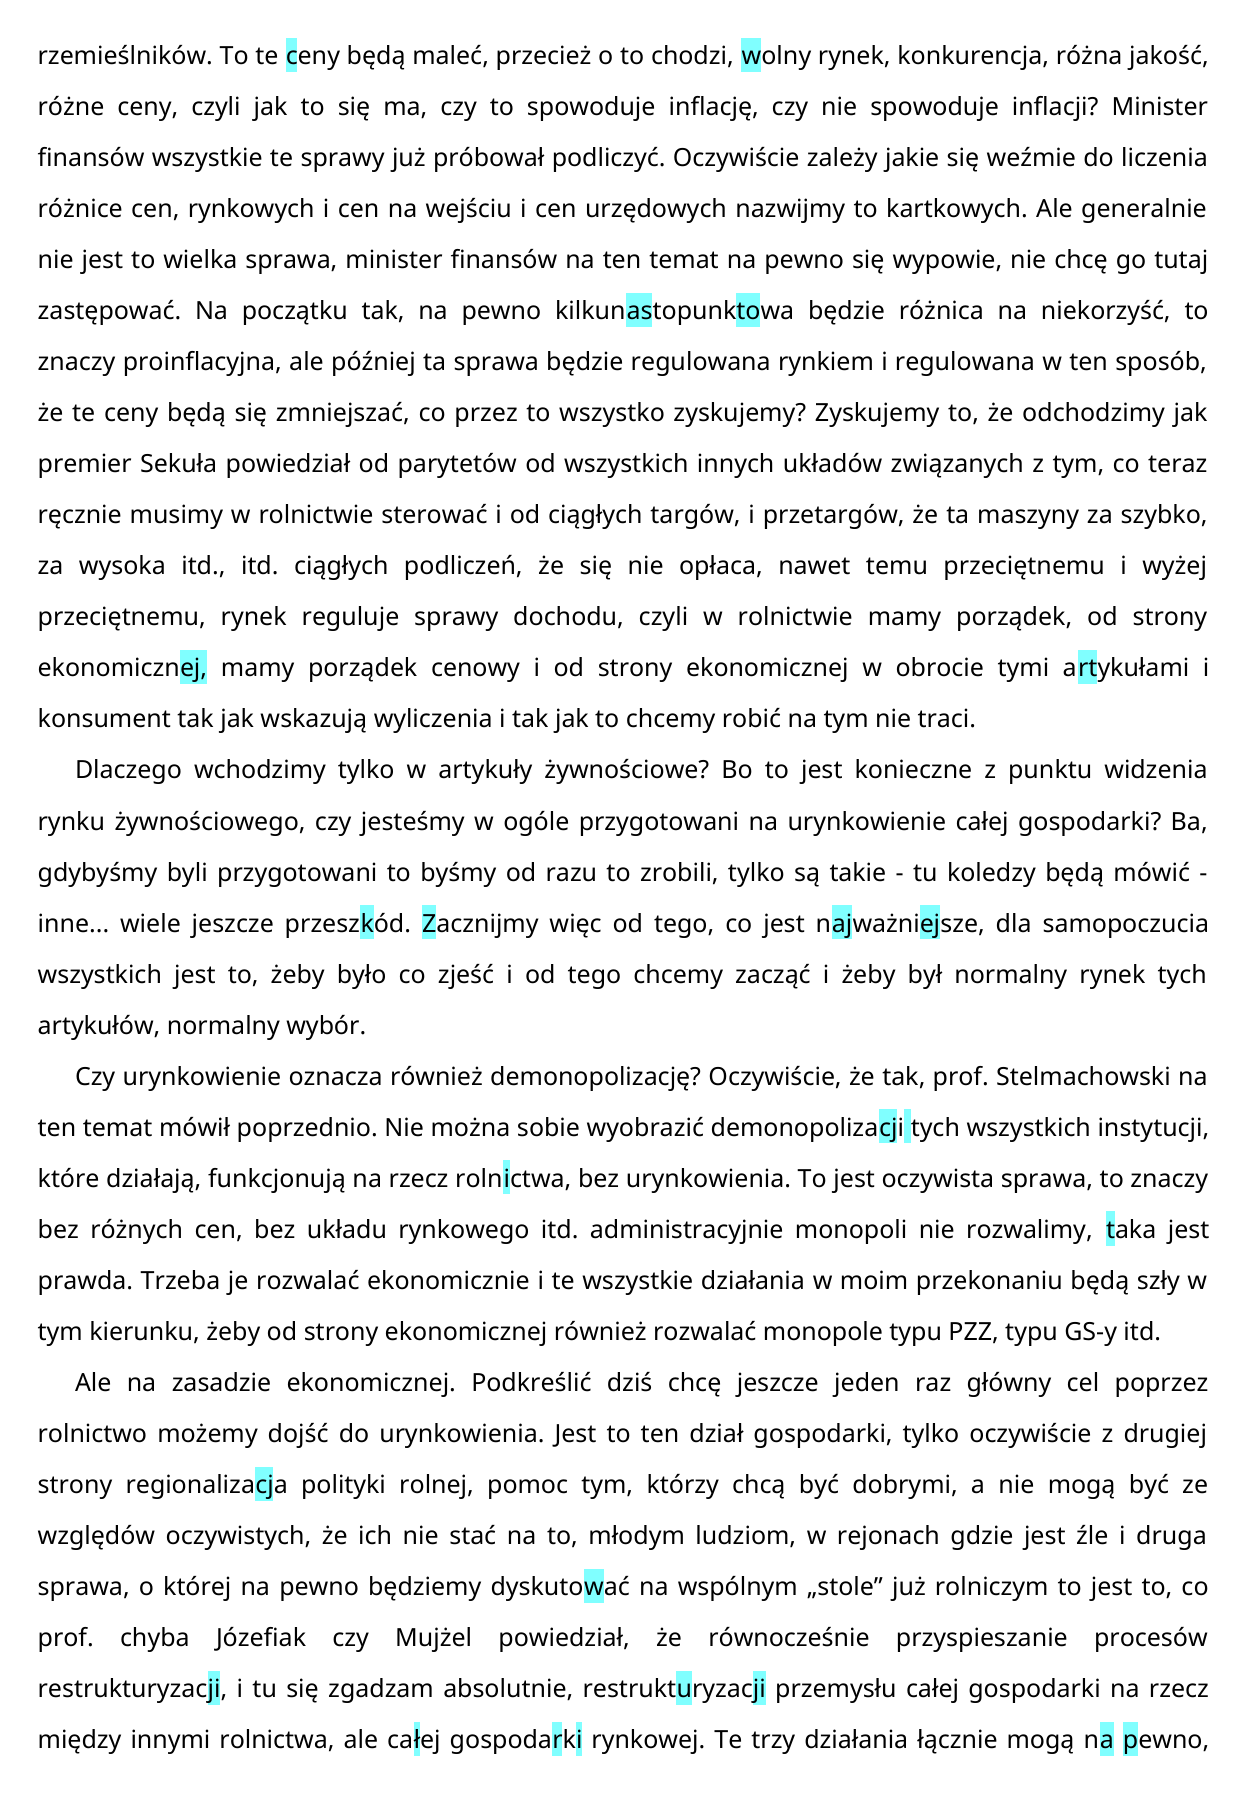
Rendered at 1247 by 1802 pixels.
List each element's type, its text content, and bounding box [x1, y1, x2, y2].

text Dlaczego wchodzimy tylko w artykuły żywnościowe? Bo to jest konieczne z punktu widzenia rynku żywnościowego, czy jesteśmy w ogóle przygotowani na urynkowienie całej gospodarki? Ba, gdybyśmy byli przygotowani to byśmy od razu to zrobili, tylko są takie - tu koledzy będą mówić - inne... wiele jeszcze przeszkód. Zacznijmy więc od tego, co jest najważniejsze, dla samopoczucia wszystkich jest to, żeby było co zjeść i od tego chcemy zacząć i żeby był normalny rynek tych artykułów, normalny wybór. [37, 752, 1209, 1041]
text Czy urynkowienie oznacza również demonopolizację? Oczywiście, że tak, prof. Stelmachowski na ten temat mówił poprzednio. Nie można sobie wyobrazić demonopolizacji tych wszystkich instytucji, które działają, funkcjonują na rzecz rolnictwa, bez urynkowienia. To jest oczywista sprawa, to znaczy bez różnych cen, bez układu rynkowego itd. administracyjnie monopoli nie rozwalimy, taka jest prawda. Trzeba je rozwalać ekonomicznie i te wszystkie działania w moim przekonaniu będą szły w tym kierunku, żeby od strony ekonomicznej również rozwalać monopole typu PZZ, typu GS-y itd. [37, 1058, 1209, 1348]
text rzemieślników. To te ceny będą maleć, przecież o to chodzi, wolny rynek, konkurencja, różna jakość, różne ceny, czyli jak to się ma, czy to spowoduje inflację, czy nie spowoduje inflacji? Minister finansów wszystkie te sprawy już próbował podliczyć. Oczywiście zależy jakie się weźmie do liczenia różnice cen, rynkowych i cen na wejściu i cen urzędowych nazwijmy to kartkowych. Ale generalnie nie jest to wielka sprawa, minister finansów na ten temat na pewno się wypowie, nie chcę go tutaj zastępować. Na początku tak, na pewno kilkunastopunktowa będzie różnica na niekorzyść, to znaczy proinflacyjna, ale później ta sprawa będzie regulowana rynkiem i regulowana w ten sposób, że te ceny będą się zmniejszać, co przez to wszystko zyskujemy? Zyskujemy to, że odchodzimy jak premier Sekuła powiedział od parytetów od wszystkich innych układów związanych z tym, co teraz ręcznie musimy w rolnictwie sterować i od ciągłych targów, i przetargów, że ta maszyny za szybko, za wysoka itd., itd. ciągłych podliczeń, że się nie opłaca, nawet temu przeciętnemu i wyżej przeciętnemu, rynek reguluje sprawy dochodu, czyli w rolnictwie mamy porządek, od strony ekonomicznej, mamy porządek cenowy i od strony ekonomicznej w obrocie tymi artykułami i konsument tak jak wskazują wyliczenia i tak jak to chcemy robić na tym nie traci. [37, 37, 1209, 735]
text Ale na zasadzie ekonomicznej. Podkreślić dziś chcę jeszcze jeden raz główny cel poprzez rolnictwo możemy dojść do urynkowienia. Jest to ten dział gospodarki, tylko oczywiście z drugiej strony regionalizacja polityki rolnej, pomoc tym, którzy chcą być dobrymi, a nie mogą być ze względów oczywistych, że ich nie stać na to, młodym ludziom, w rejonach gdzie jest źle i druga sprawa, o której na pewno będziemy dyskutować na wspólnym „stole” już rolniczym to jest to, co prof. chyba Józefiak czy Mujżel powiedział, że równocześnie przyspieszanie procesów restrukturyzacji, i tu się zgadzam absolutnie, restrukturyzacji przemysłu całej gospodarki na rzecz między innymi rolnictwa, ale całej gospodarki rynkowej. Te trzy działania łącznie mogą na pewno, [37, 1364, 1209, 1756]
